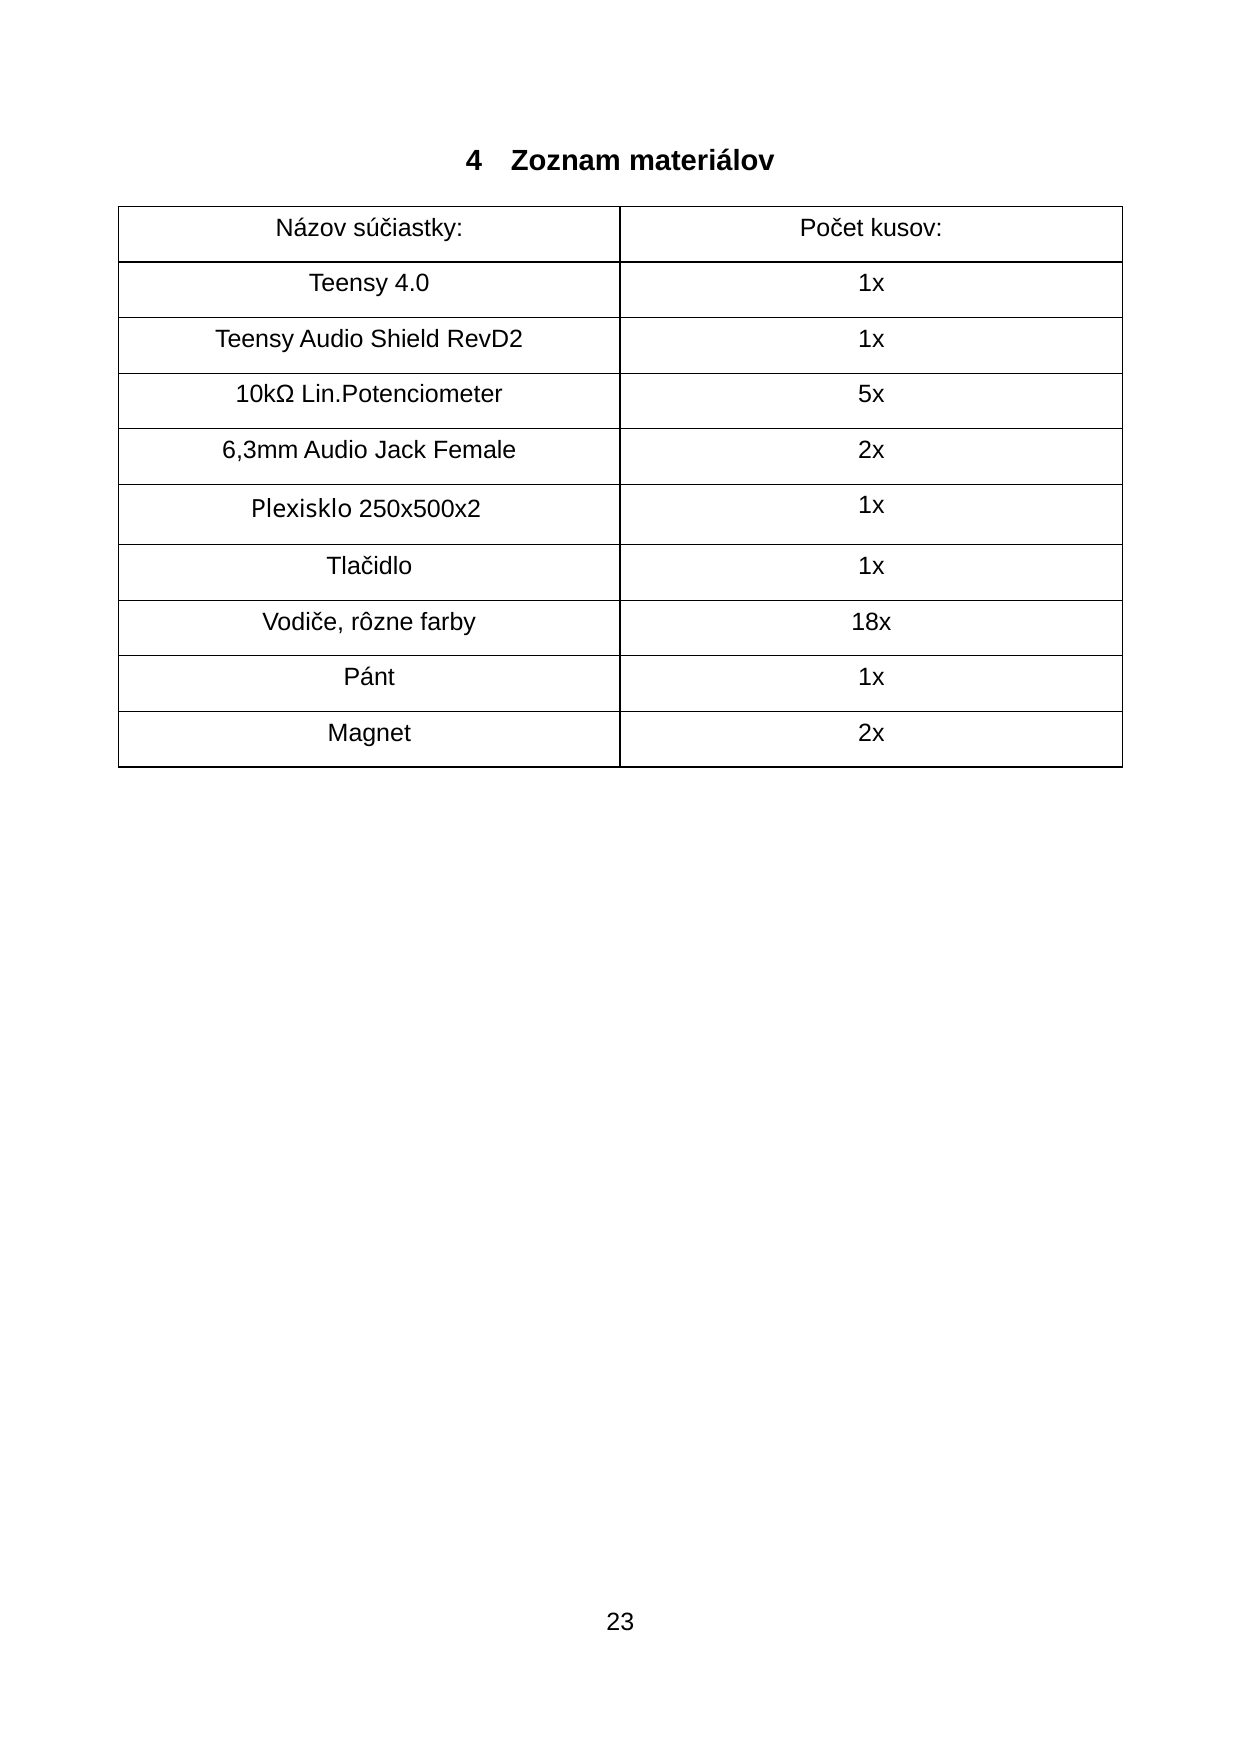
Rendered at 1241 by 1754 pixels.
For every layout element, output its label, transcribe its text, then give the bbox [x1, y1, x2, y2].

table_cell 1x [621, 318, 1122, 372]
table_cell Pánt [119, 656, 619, 711]
table_cell Tlačidlo [119, 545, 619, 600]
subtitle Zoznam materiálov [118, 143, 1122, 177]
table_cell Vodiče, rôzne farby [119, 601, 619, 655]
table_cell 1x [621, 656, 1122, 711]
table_cell Magnet [119, 712, 619, 766]
table_cell 1x [621, 545, 1122, 600]
table_cell 18x [621, 601, 1122, 655]
table_cell 1x [621, 485, 1122, 544]
table_cell Plexisklo 250x500x2 [119, 485, 619, 544]
table_header Názov súčiastky: [119, 207, 619, 261]
table_cell 5x [621, 374, 1122, 428]
table_cell Teensy Audio Shield RevD2 [119, 318, 619, 372]
table_header Počet kusov: [621, 207, 1122, 261]
table_cell 1x [621, 263, 1122, 317]
table_cell 6,3mm Audio Jack Female [119, 429, 619, 483]
table_cell 10kΩ Lin.Potenciometer [119, 374, 619, 428]
table_cell 2x [621, 712, 1122, 766]
table_cell Teensy 4.0 [119, 263, 619, 317]
table_cell 2x [621, 429, 1122, 483]
